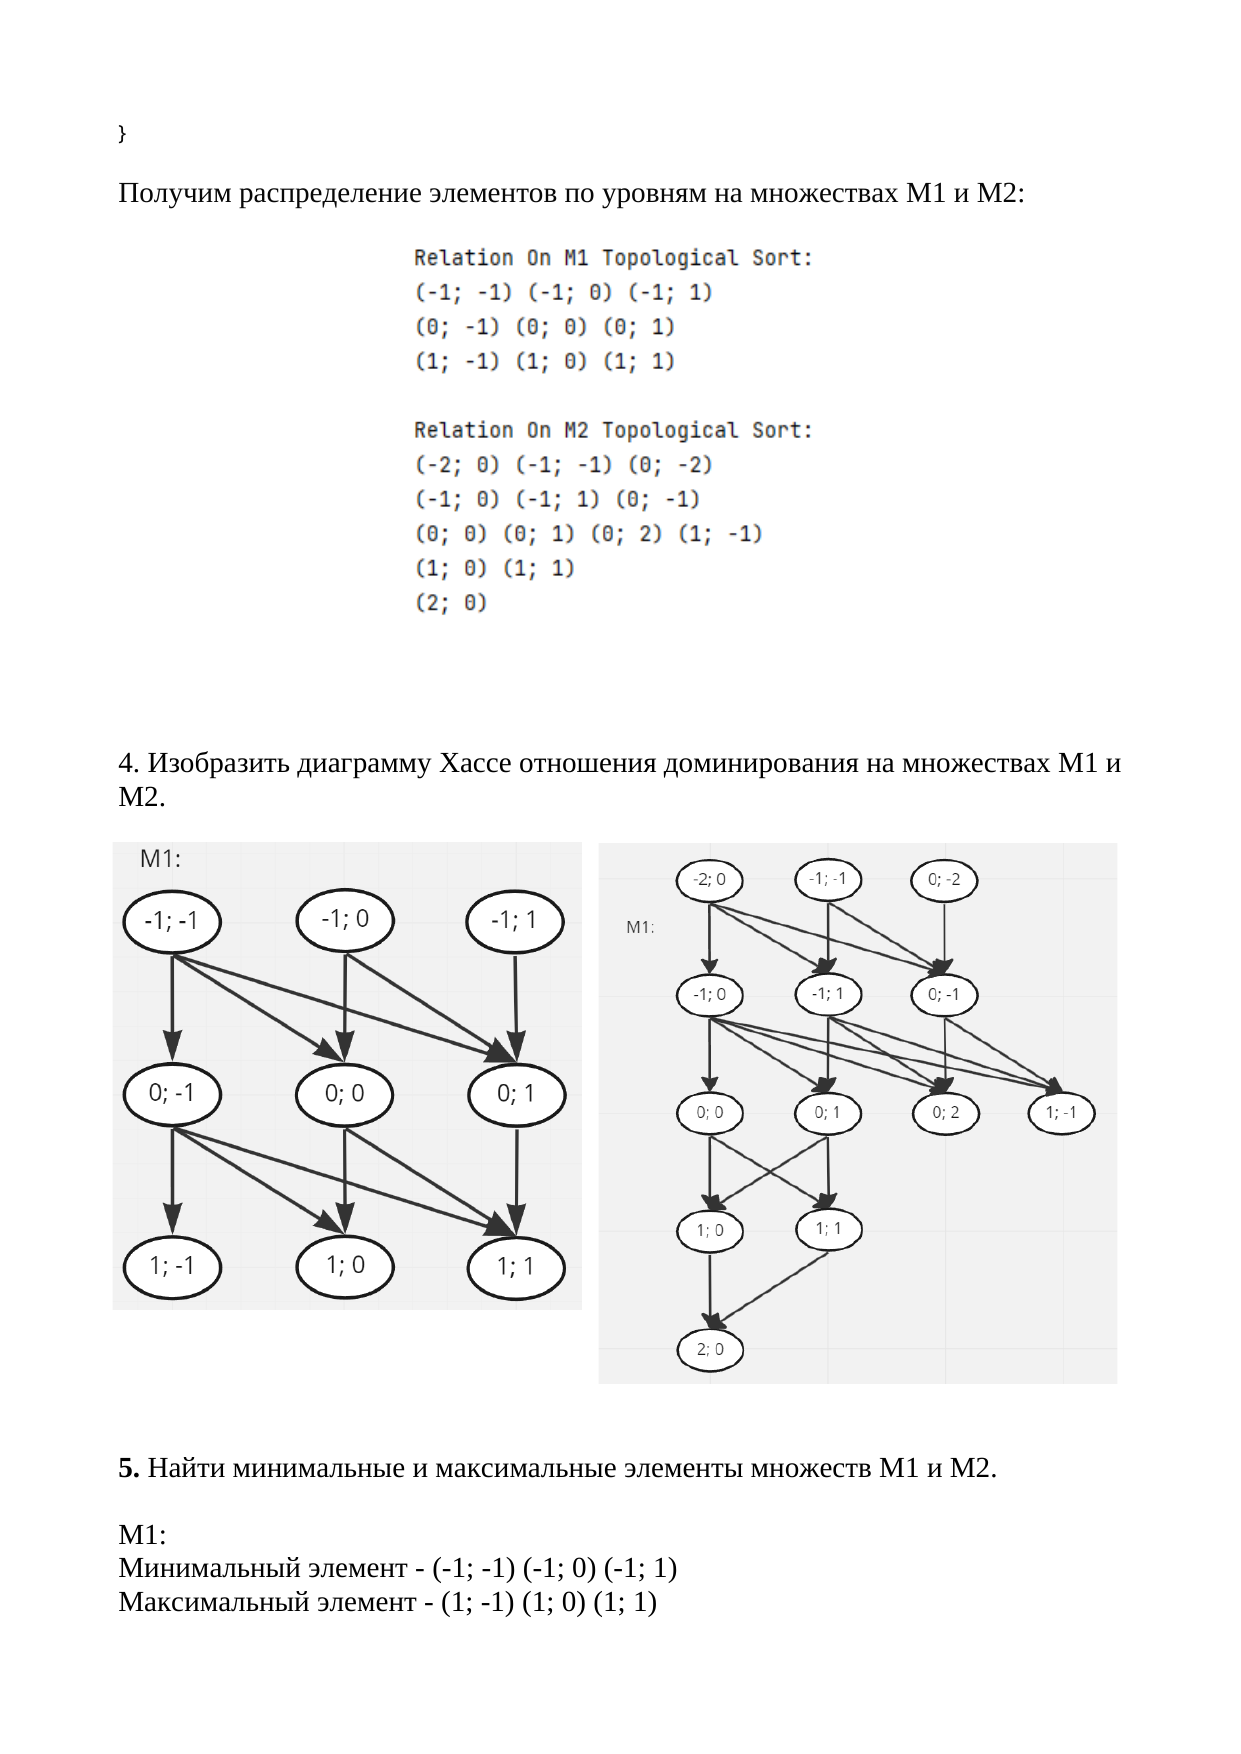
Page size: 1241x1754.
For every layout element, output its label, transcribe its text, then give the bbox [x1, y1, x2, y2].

picture [598, 843, 1118, 1384]
text 4. Изобразить диаграмму Хассе отношения доминирования на множествах М1 и М2. [118, 746, 1122, 813]
text Минимальный элемент - (-1; -1) (-1; 0) (-1; 1) [118, 1551, 1122, 1584]
picture [408, 242, 832, 626]
text } [118, 118, 1122, 147]
text М1: [118, 1517, 1122, 1551]
picture [112, 842, 582, 1310]
text Получим распределение элементов по уровням на множествах M1 и M2: [118, 175, 1122, 209]
text 5. Найти минимальные и максимальные элементы множеств М1 и М2. [118, 1450, 1122, 1483]
text Максимальный элемент - (1; -1) (1; 0) (1; 1) [118, 1584, 1122, 1618]
